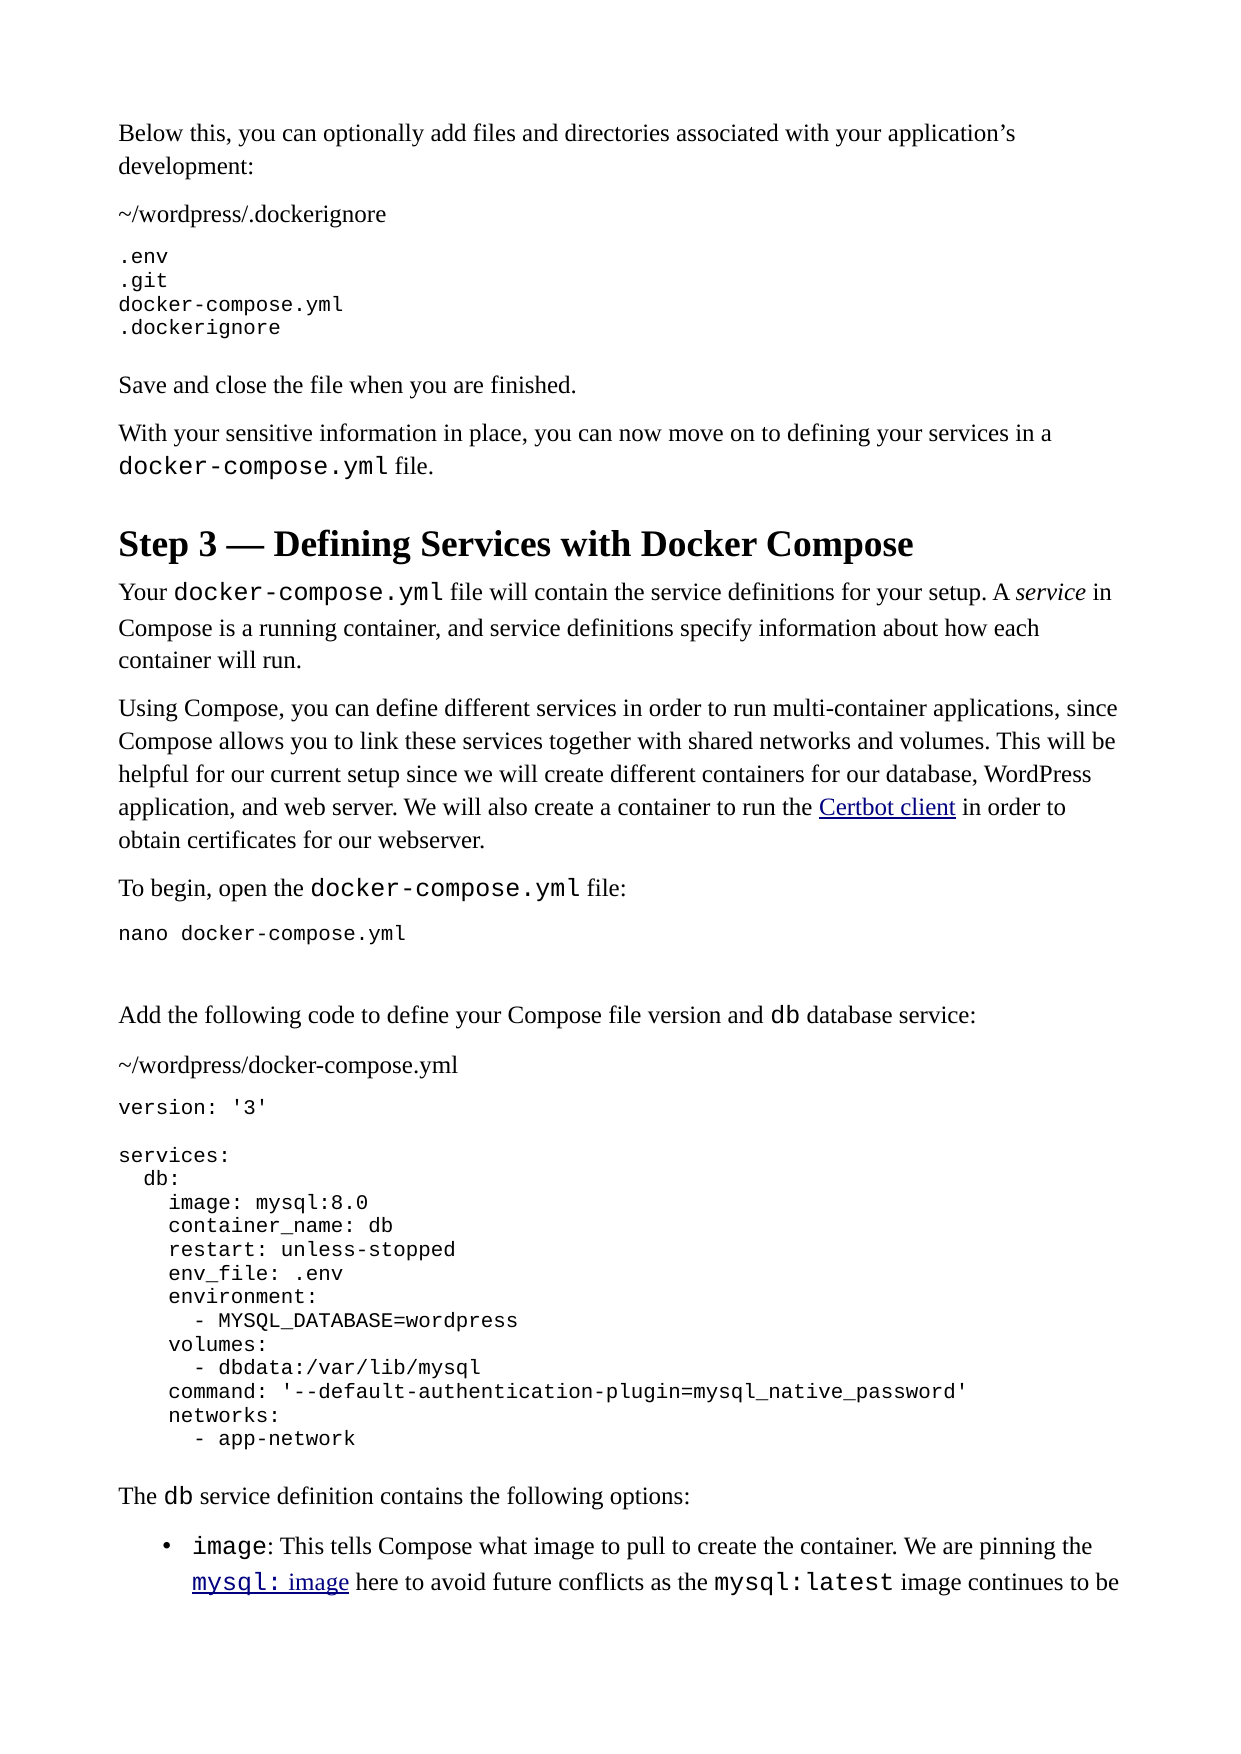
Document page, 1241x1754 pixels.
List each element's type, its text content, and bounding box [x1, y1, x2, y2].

text Below this, you can optionally add files and directories associated with your application’s development: [118, 118, 1122, 180]
text services: [118, 1144, 1122, 1168]
subtitle Step 3 — Defining Services with Docker Compose [118, 522, 1122, 565]
text environment: [118, 1286, 1122, 1310]
text To begin, open the docker-compose.yml file: [118, 873, 1122, 904]
text ~/wordpress/docker-compose.yml [118, 1050, 1122, 1078]
text ~/wordpress/.dockerignore [118, 199, 1122, 227]
text command: '--default-authentication-plugin=mysql_native_password' [118, 1381, 1122, 1405]
text restart: unless-stopped [118, 1239, 1122, 1263]
list image: This tells Compose what image to pull to create the container. We are pinning the mysql: image here to avoid future conflicts as the mysql:latest image continues to be [162, 1531, 1122, 1597]
text nano docker-compose.yml [118, 923, 1122, 947]
text With your sensitive information in place, you can now move on to defining your services in a docker-compose.yml file. [118, 418, 1122, 482]
text The db service definition contains the following options: [118, 1481, 1122, 1512]
text Add the following code to define your Compose file version and db database service: [118, 1000, 1122, 1031]
text env_file: .env [118, 1263, 1122, 1286]
text networks: [118, 1405, 1122, 1428]
text .git [118, 270, 1122, 294]
text .dockerignore [118, 317, 1122, 341]
text Save and close the file when you are finished. [118, 370, 1122, 399]
text docker-compose.yml [118, 294, 1122, 317]
text volumes: [118, 1334, 1122, 1357]
text - dbdata:/var/lib/mysql [118, 1357, 1122, 1381]
text - MYSQL_DATABASE=wordpress [118, 1310, 1122, 1334]
text image: mysql:8.0 [118, 1192, 1122, 1216]
text - app-network [118, 1428, 1122, 1452]
text .env [118, 246, 1122, 270]
text version: '3' [118, 1097, 1122, 1121]
text Using Compose, you can define different services in order to run multi-container applications, since Compose allows you to link these services together with shared networks and volumes. This will be helpful for our current setup since we will create different containers for our database, WordPress application, and web server. We will also create a container to run the Certbot client in order to obtain certificates for our webserver. [118, 693, 1122, 854]
text Your docker-compose.yml file will contain the service definitions for your setup. A service in Compose is a running container, and service definitions specify information about how each container will run. [118, 577, 1122, 674]
text db: [118, 1168, 1122, 1192]
text container_name: db [118, 1216, 1122, 1239]
